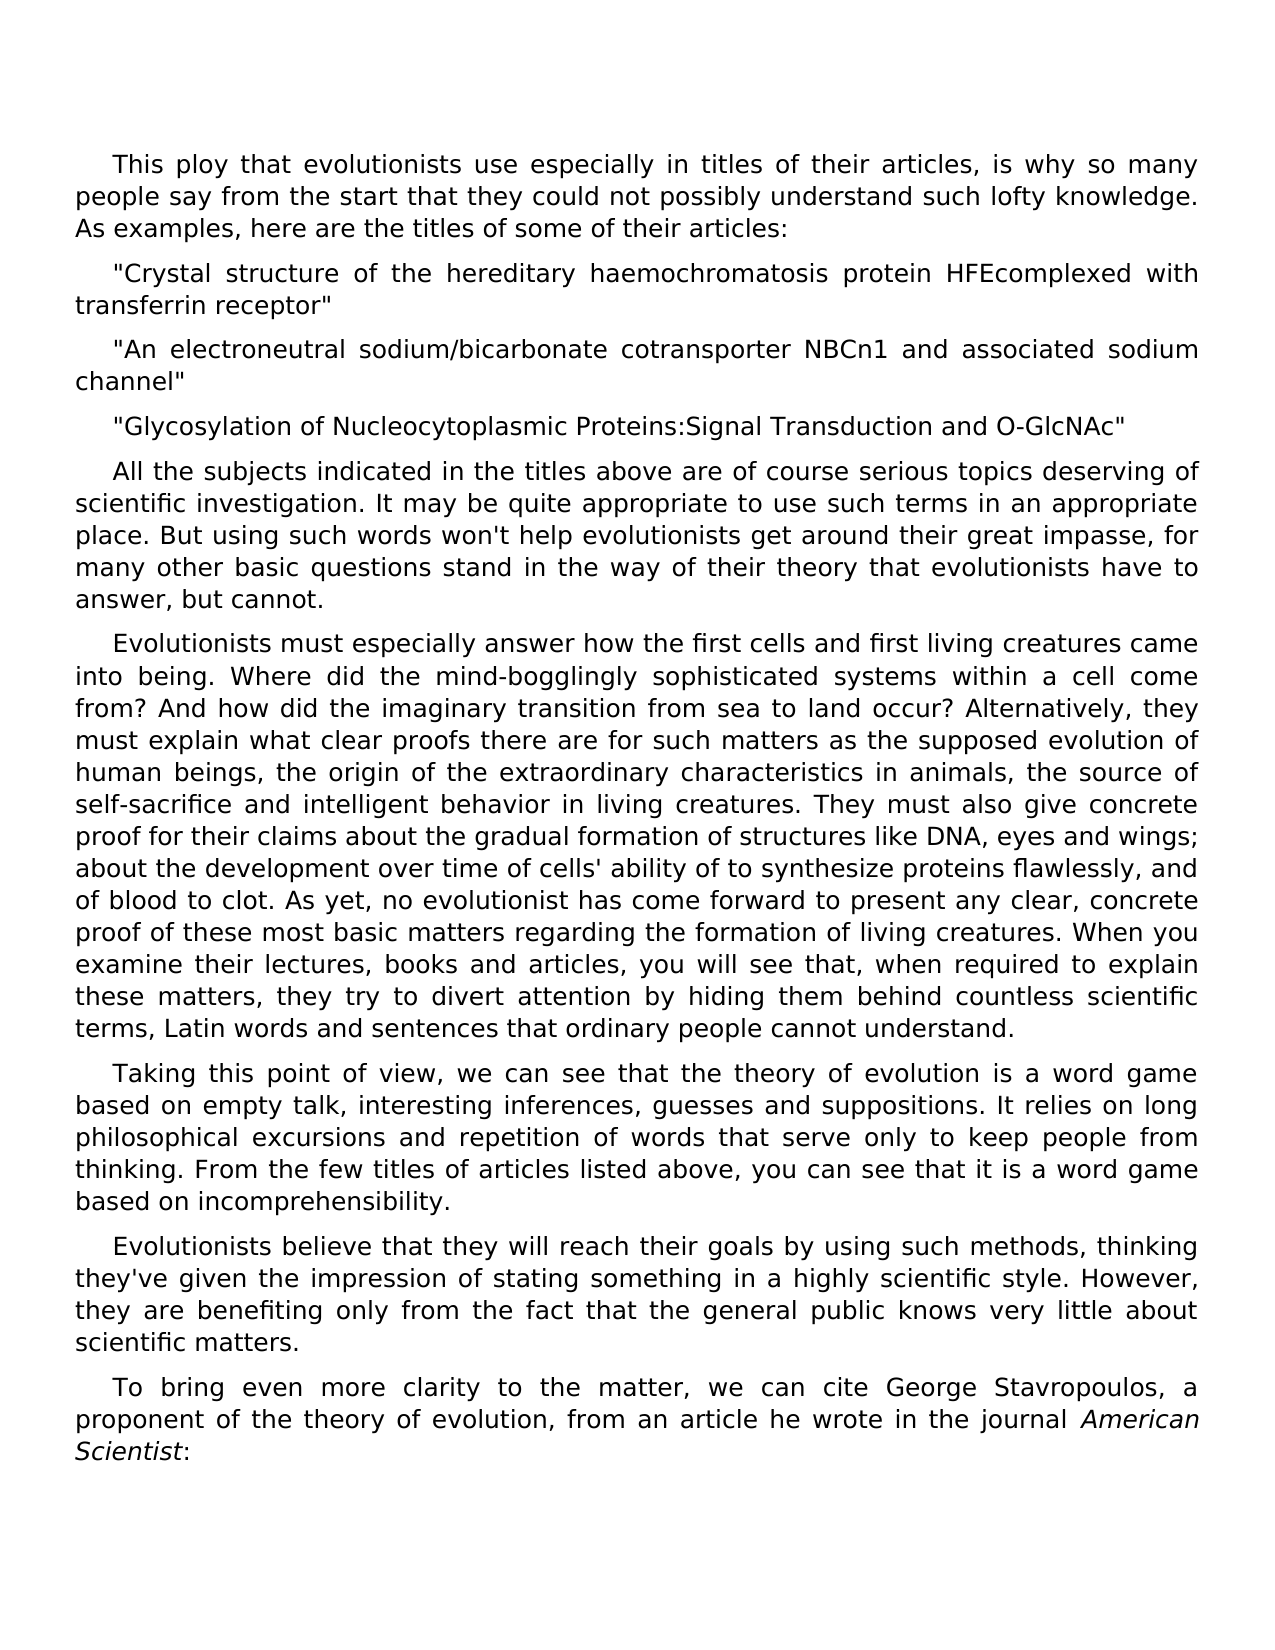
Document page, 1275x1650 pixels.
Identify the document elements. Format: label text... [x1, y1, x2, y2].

text "An electroneutral sodium/bicarbonate cotransporter NBCn1 and associated sodium channel" [75, 335, 1200, 397]
text To bring even more clarity to the matter, we can cite George Stavropoulos, a proponent of the theory of evolution, from an article he wrote in the journal American Scientist: [75, 1373, 1200, 1466]
text This ploy that evolutionists use especially in titles of their articles, is why so many people say from the start that they could not possibly understand such lofty knowledge. As examples, here are the titles of some of their articles: [75, 150, 1200, 243]
text "Crystal structure of the hereditary haemochromatosis protein HFEcomplexed with transferrin receptor" [75, 259, 1200, 320]
text "Glycosylation of Nucleocytoplasmic Proteins:Signal Transduction and O-GlcNAc" [75, 412, 1200, 441]
text Evolutionists must especially answer how the first cells and first living creatures came into being. Where did the mind-bogglingly sophisticated systems within a cell come from? And how did the imaginary transition from sea to land occur? Alternatively, they must explain what clear proofs there are for such matters as the supposed evolution of human beings, the origin of the extraordinary characteristics in animals, the source of self-sacrifice and intelligent behavior in living creatures. They must also give concrete proof for their claims about the gradual formation of structures like DNA, eyes and wings; about the development over time of cells' ability of to synthesize proteins flawlessly, and of blood to clot. As yet, no evolutionist has come forward to present any clear, concrete proof of these most basic matters regarding the formation of living creatures. When you examine their lectures, books and articles, you will see that, when required to explain these matters, they try to divert attention by hiding them behind countless scientific terms, Latin words and sentences that ordinary people cannot understand. [75, 629, 1200, 1044]
text Evolutionists believe that they will reach their goals by using such methods, thinking they've given the impression of stating something in a highly scientific style. However, they are benefiting only from the fact that the general public knows very little about scientific matters. [75, 1232, 1200, 1357]
text All the subjects indicated in the titles above are of course serious topics deserving of scientific investigation. It may be quite appropriate to use such terms in an appropriate place. But using such words won't help evolutionists get around their great impasse, for many other basic questions stand in the way of their theory that evolutionists have to answer, but cannot. [75, 457, 1200, 614]
text Taking this point of view, we can see that the theory of evolution is a word game based on empty talk, interesting inferences, guesses and suppositions. It relies on long philosophical excursions and repetition of words that serve only to keep people from thinking. From the few titles of articles listed above, you can see that it is a word game based on incomprehensibility. [75, 1059, 1200, 1217]
